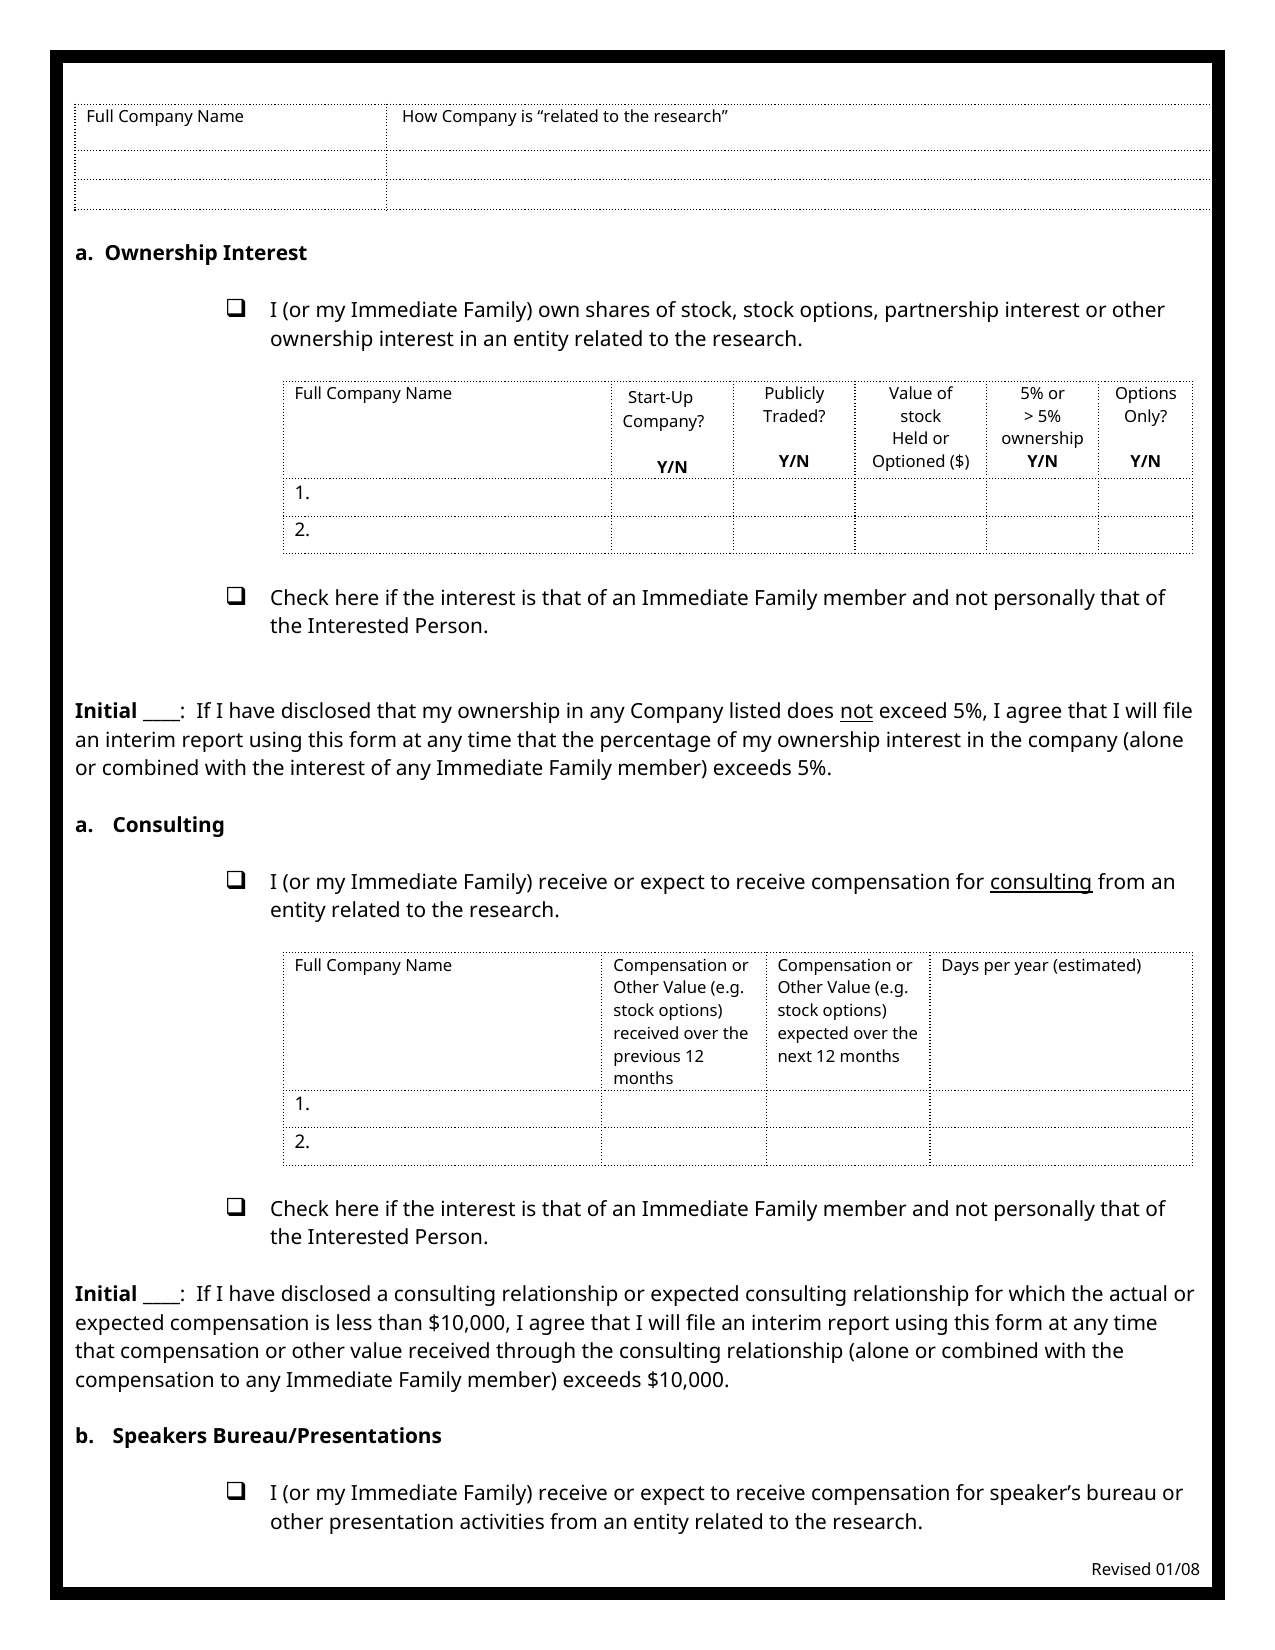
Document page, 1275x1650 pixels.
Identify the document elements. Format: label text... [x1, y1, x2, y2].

table_header Full Company Name [283, 381, 611, 478]
list Consulting [75, 810, 1200, 838]
list Speakers Bureau/Presentations [75, 1422, 1200, 1450]
table_cell [930, 1127, 1192, 1164]
table_cell [602, 1127, 766, 1164]
text Initial ____: If I have disclosed that my ownership in any Company listed does not exceed 5%, I agree that I will file an interim report using this form at any time that the percentage of my ownership interest in the company (alone or combined with the interest of any Immediate Family member) exceeds 5%. [75, 696, 1200, 782]
table_header Options Only? Y/N [1099, 381, 1192, 478]
table_cell [855, 478, 986, 516]
text a. Ownership Interest [75, 238, 1200, 267]
table_cell [733, 478, 855, 516]
table_cell 1. [283, 478, 611, 516]
table_header Compensation or Other Value (e.g. stock options) received over the previous 12 months [602, 952, 766, 1089]
table_cell [386, 150, 1212, 179]
table_cell [766, 1090, 930, 1127]
list Check here if the interest is that of an Immediate Family member and not personally that of the Interested Person. [225, 1194, 1200, 1251]
table_cell [855, 516, 986, 553]
table_header Start-Up Company? Y/N [611, 381, 733, 478]
table_cell [930, 1090, 1192, 1127]
table_cell 2. [283, 516, 611, 553]
table_header Days per year (estimated) [930, 952, 1192, 1089]
table_cell [602, 1090, 766, 1127]
table_cell [986, 516, 1099, 553]
table_cell [386, 179, 1212, 209]
table_cell [986, 478, 1099, 516]
table_header Publicly Traded? Y/N [733, 381, 855, 478]
list Check here if the interest is that of an Immediate Family member and not personally that of the Interested Person. [225, 583, 1200, 639]
table_header Value of stock Held or Optioned ($) [855, 381, 986, 478]
table_cell [75, 179, 386, 209]
table_header Full Company Name [283, 952, 602, 1089]
table_header How Company is “related to the research” [386, 104, 1212, 150]
table_header Full Company Name [75, 104, 386, 150]
table_cell 2. [283, 1127, 602, 1164]
table_cell 1. [283, 1090, 602, 1127]
table_header Compensation or Other Value (e.g. stock options) expected over the next 12 months [766, 952, 930, 1089]
text Initial ____: If I have disclosed a consulting relationship or expected consulting relationship for which the actual or expected compensation is less than $10,000, I agree that I will file an interim report using this form at any time that compensation or other value received through the consulting relationship (alone or combined with the compensation to any Immediate Family member) exceeds $10,000. [75, 1279, 1200, 1393]
table_cell [75, 150, 386, 179]
list I (or my Immediate Family) receive or expect to receive compensation for consulting from an entity related to the research. [225, 867, 1200, 924]
table_header 5% or > 5% ownership Y/N [986, 381, 1099, 478]
table_cell [1099, 478, 1192, 516]
list I (or my Immediate Family) receive or expect to receive compensation for speaker’s bureau or other presentation activities from an entity related to the research. [225, 1478, 1200, 1535]
table_cell [766, 1127, 930, 1164]
table_cell [611, 478, 733, 516]
table_cell [1099, 516, 1192, 553]
table_cell [611, 516, 733, 553]
list I (or my Immediate Family) own shares of stock, stock options, partnership interest or other ownership interest in an entity related to the research. [225, 295, 1200, 352]
table_cell [733, 516, 855, 553]
